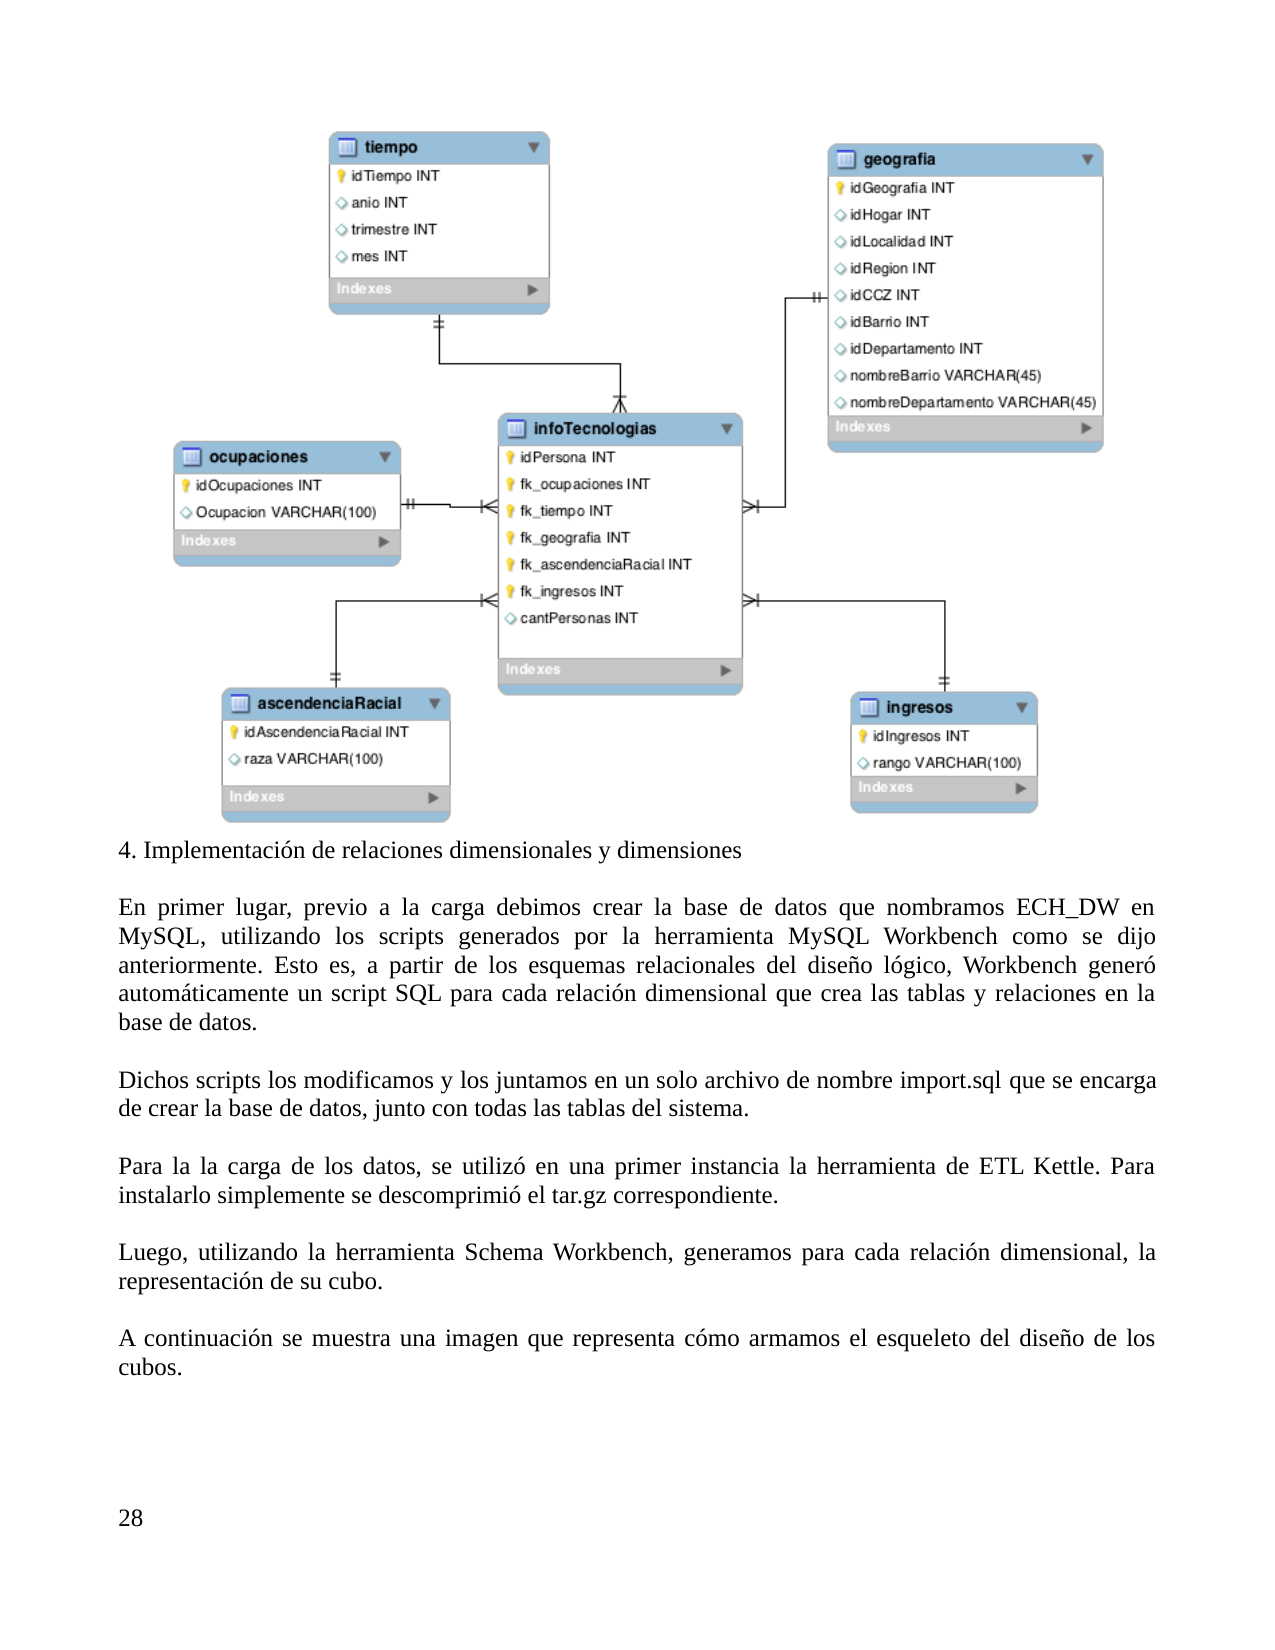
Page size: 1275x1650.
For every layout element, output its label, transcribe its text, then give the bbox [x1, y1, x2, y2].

text 4. Implementación de relaciones dimensionales y dimensiones [118, 781, 1157, 863]
text En primer lugar, previo a la carga debimos crear la base de datos que nombramos ECH_DW en MySQL, utilizando los scripts generados por la herramienta MySQL Workbench como se dijo anteriormente. Esto es, a partir de los esquemas relacionales del diseño lógico, Workbench generó automáticamente un script SQL para cada relación dimensional que crea las tablas y relaciones en la base de datos. [118, 892, 1157, 1036]
text Para la la carga de los datos, se utilizó en una primer instancia la herramienta de ETL Kettle. Para instalarlo simplemente se descomprimió el tar.gz correspondiente. [118, 1151, 1157, 1208]
picture [160, 118, 1116, 835]
text Luego, utilizando la herramienta Schema Workbench, generamos para cada relación dimensional, la representación de su cubo. [118, 1237, 1157, 1295]
text A continuación se muestra una imagen que representa cómo armamos el esqueleto del diseño de los cubos. [118, 1323, 1157, 1381]
text Dichos scripts los modificamos y los juntamos en un solo archivo de nombre import.sql que se encarga de crear la base de datos, junto con todas las tablas del sistema. [118, 1065, 1157, 1122]
